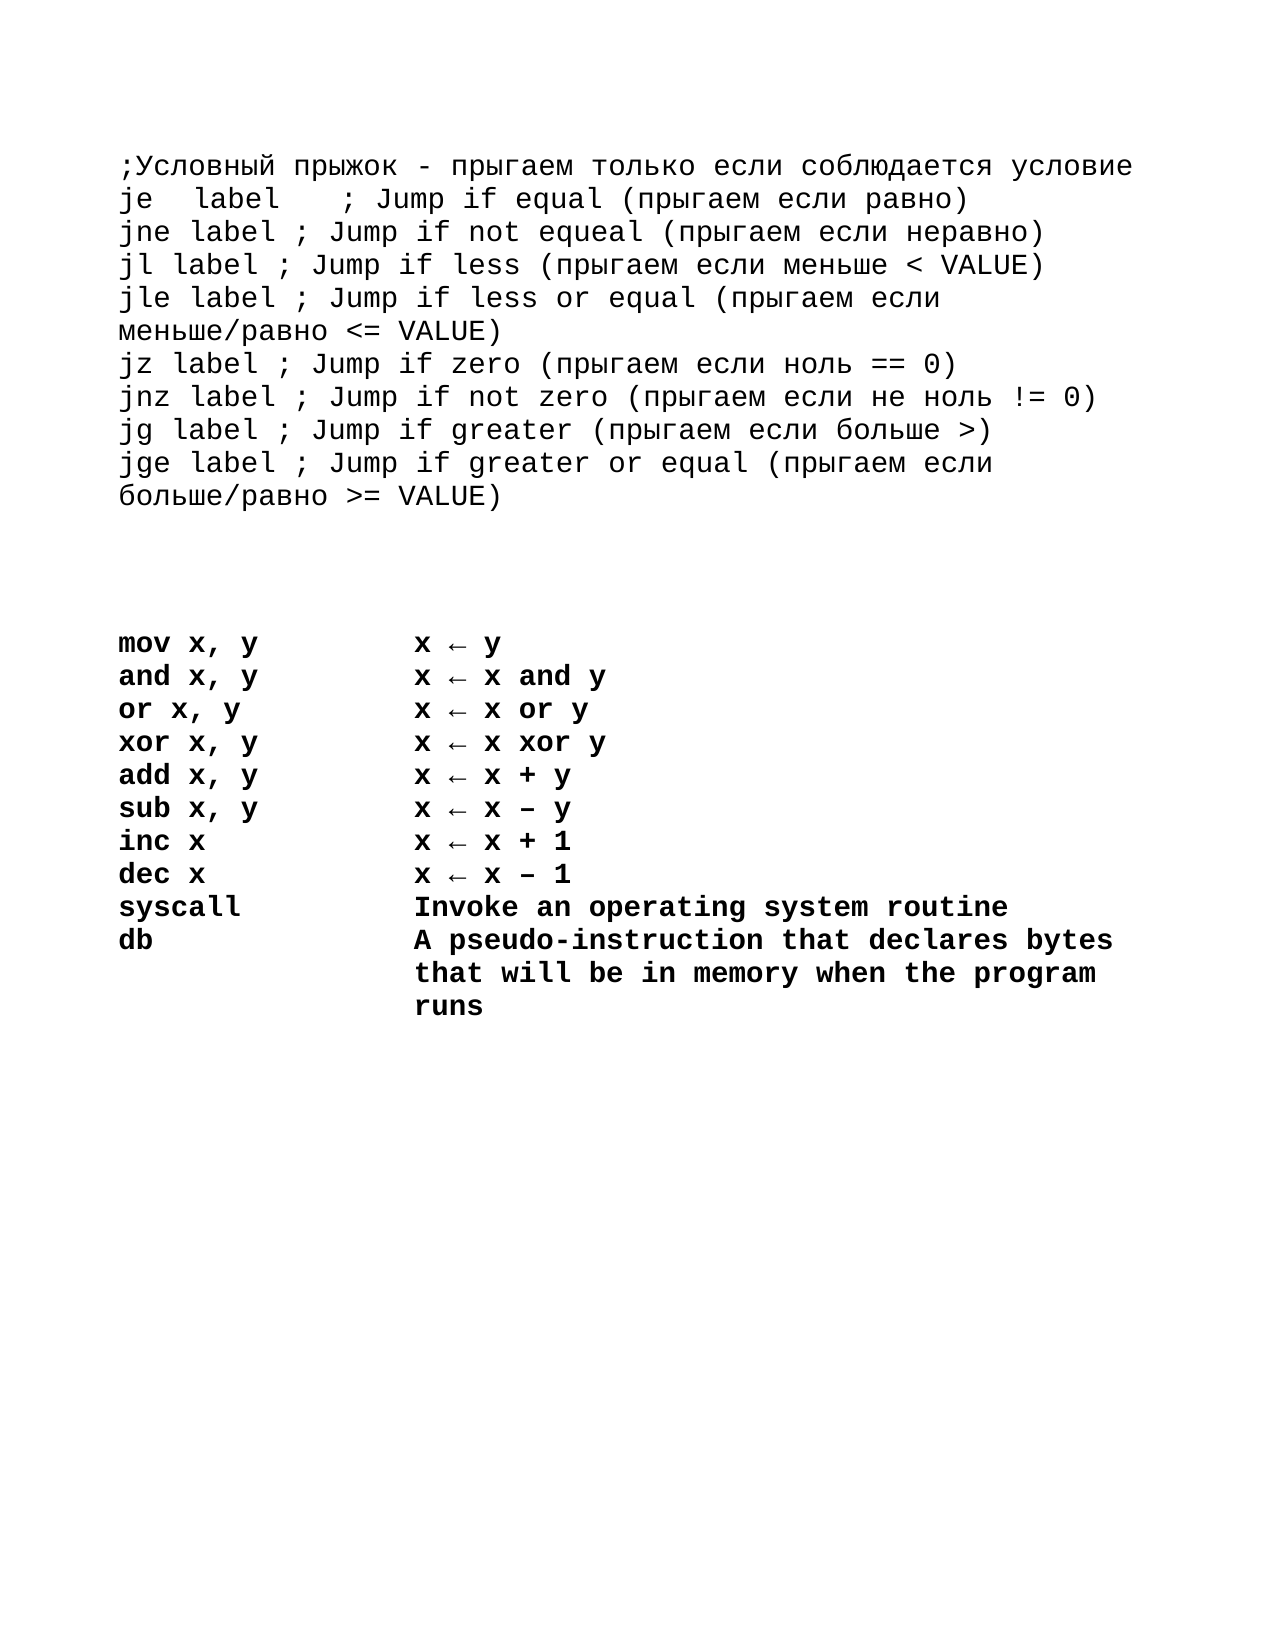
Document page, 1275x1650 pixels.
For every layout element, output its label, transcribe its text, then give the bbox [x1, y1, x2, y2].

text jz label ; Jump if zero (прыгаем если ноль == 0) [118, 349, 1157, 382]
text sub x, y x ← x – y [118, 793, 1157, 826]
text jl label ; Jump if less (прыгаем если меньше < VALUE) [118, 250, 1157, 283]
text jg label ; Jump if greater (прыгаем если больше >) [118, 415, 1157, 448]
text jnz label ; Jump if not zero (прыгаем если не ноль != 0) [118, 382, 1157, 415]
text or x, y x ← x or y [118, 694, 1157, 727]
text jge label ; Jump if greater or equal (прыгаем если больше/равно >= VALUE) [118, 448, 1157, 514]
text jne label ; Jump if not equeal (прыгаем если неравно) [118, 217, 1157, 250]
text inc x x ← x + 1 [118, 826, 1157, 859]
text xor x, y x ← x xor y [118, 727, 1157, 760]
text syscall Invoke an operating system routine [118, 892, 1157, 925]
text db A pseudo-instruction that declares bytes that will be in memory when the program runs [118, 925, 1157, 1024]
text ;Условный прыжок - прыгаем только если соблюдается условие [118, 151, 1157, 184]
text jle label ; Jump if less or equal (прыгаем если меньше/равно <= VALUE) [118, 283, 1157, 349]
text dec x x ← x – 1 [118, 859, 1157, 892]
text and x, y x ← x and y [118, 661, 1157, 694]
text mov x, y x ← y [118, 628, 1157, 661]
text add x, y x ← x + y [118, 760, 1157, 793]
text je label ; Jump if equal (прыгаем если равно) [118, 184, 1157, 217]
